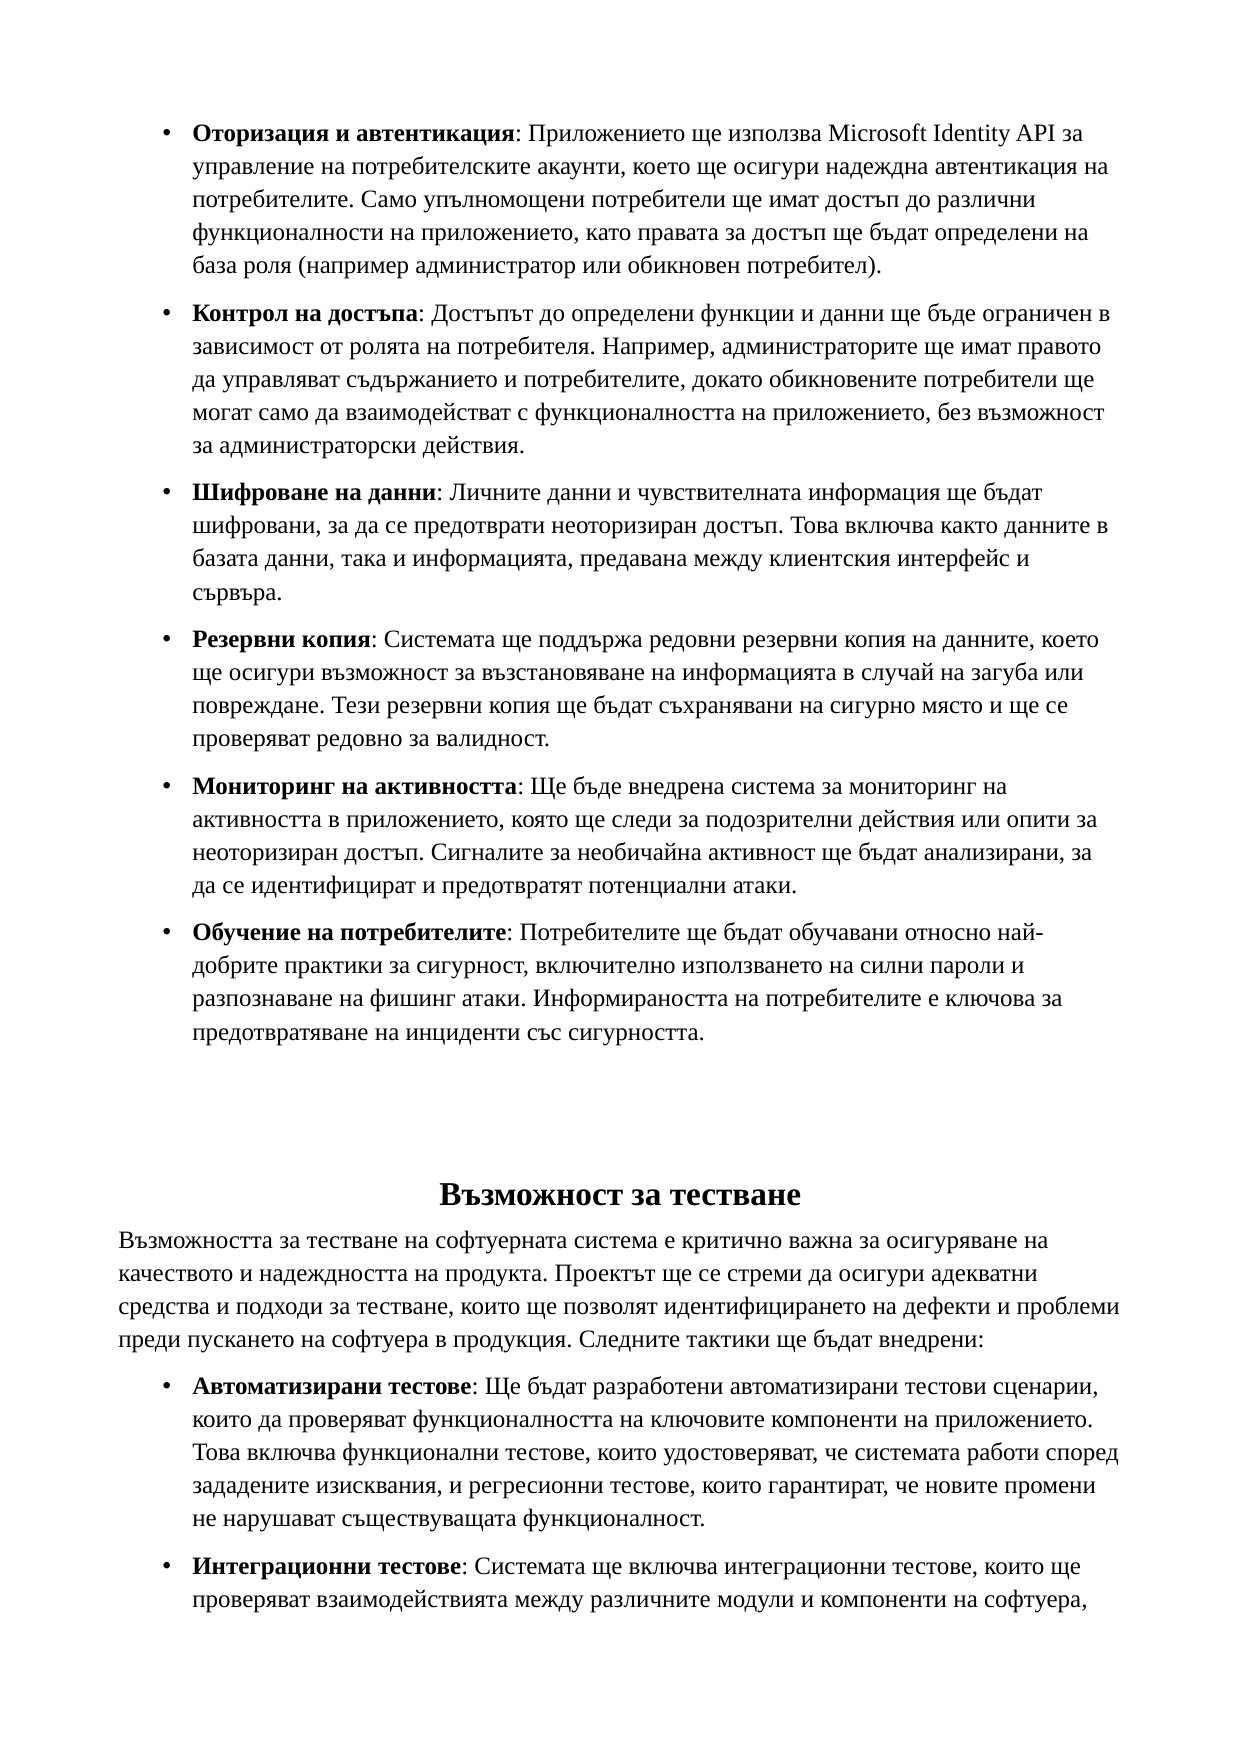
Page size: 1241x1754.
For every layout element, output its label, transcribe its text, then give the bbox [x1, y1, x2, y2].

text Възможността за тестване на софтуерната система е критично важна за осигуряване на качеството и надеждността на продукта. Проектът ще се стреми да осигури адекватни средства и подходи за тестване, които ще позволят идентифицирането на дефекти и проблеми преди пускането на софтуера в продукция. Следните тактики ще бъдат внедрени: [118, 1225, 1122, 1353]
subtitle Възможност за тестване [118, 1174, 1122, 1212]
list Контрол на достъпа: Достъпът до определени функции и данни ще бъде ограничен в зависимост от ролята на потребителя. Например, администраторите ще имат правото да управляват съдържанието и потребителите, докато обикновените потребители ще могат само да взаимодействат с функционалността на приложението, без възможност за администраторски действия. [162, 298, 1122, 459]
list Обучение на потребителите: Потребителите ще бъдат обучавани относно най-добрите практики за сигурност, включително използването на силни пароли и разпознаване на фишинг атаки. Информираността на потребителите е ключова за предотвратяване на инциденти със сигурността. [162, 917, 1122, 1045]
list Шифроване на данни: Личните данни и чувствителната информация ще бъдат шифровани, за да се предотврати неоторизиран достъп. Това включва както данните в базата данни, така и информацията, предавана между клиентския интерфейс и сървъра. [162, 477, 1122, 605]
list Мониторинг на активността: Ще бъде внедрена система за мониторинг на активността в приложението, която ще следи за подозрителни действия или опити за неоторизиран достъп. Сигналите за необичайна активност ще бъдат анализирани, за да се идентифицират и предотвратят потенциални атаки. [162, 771, 1122, 899]
list Резервни копия: Системата ще поддържа редовни резервни копия на данните, което ще осигури възможност за възстановяване на информацията в случай на загуба или повреждане. Тези резервни копия ще бъдат съхранявани на сигурно място и ще се проверяват редовно за валидност. [162, 624, 1122, 752]
list Автоматизирани тестове: Ще бъдат разработени автоматизирани тестови сценарии, които да проверяват функционалността на ключовите компоненти на приложението. Това включва функционални тестове, които удостоверяват, че системата работи според зададените изисквания, и регресионни тестове, които гарантират, че новите промени не нарушават съществуващата функционалност. [162, 1371, 1122, 1532]
list Интеграционни тестове: Системата ще включва интеграционни тестове, които ще проверяват взаимодействията между различните модули и компоненти на софтуера, [162, 1551, 1122, 1613]
list Оторизация и автентикация: Приложението ще използва Microsoft Identity API за управление на потребителските акаунти, което ще осигури надеждна автентикация на потребителите. Само упълномощени потребители ще имат достъп до различни функционалности на приложението, като правата за достъп ще бъдат определени на база роля (например администратор или обикновен потребител). [162, 118, 1122, 279]
